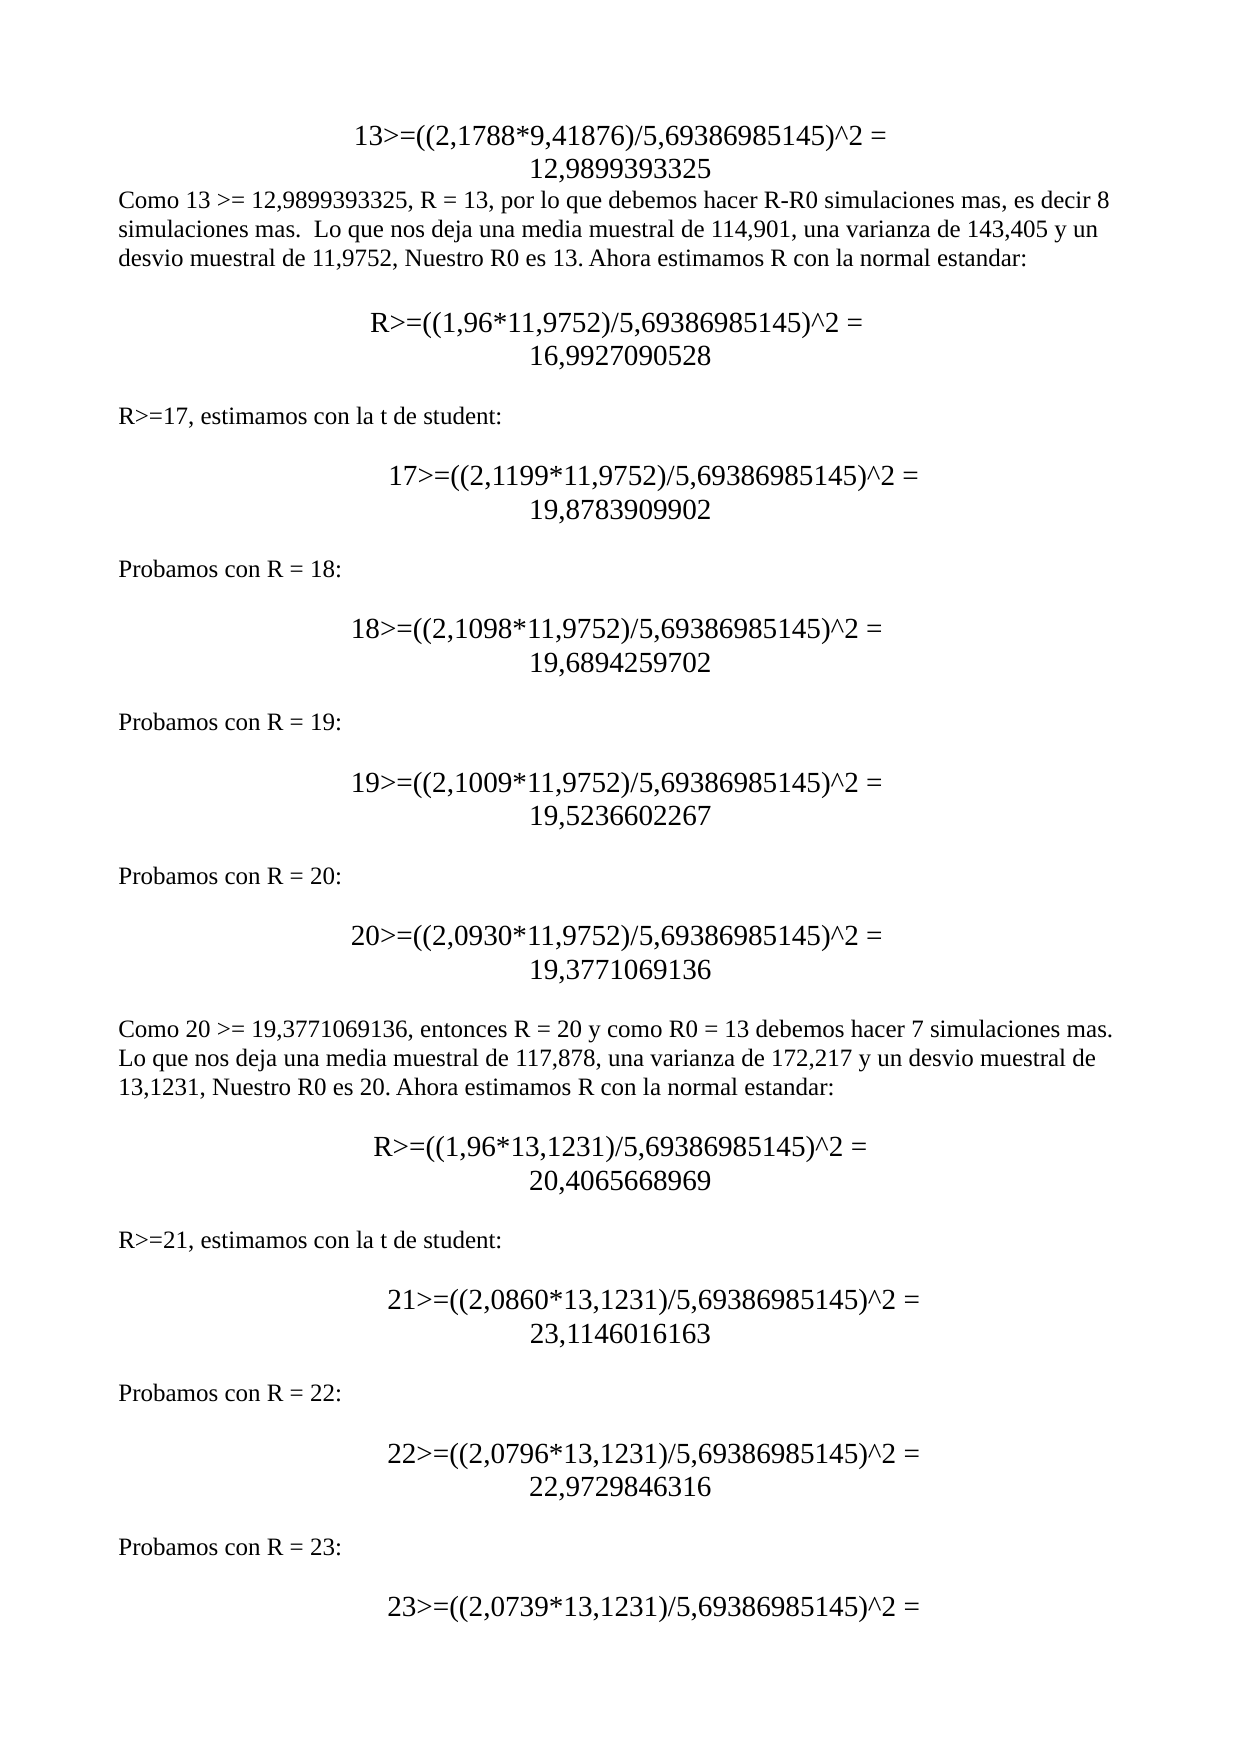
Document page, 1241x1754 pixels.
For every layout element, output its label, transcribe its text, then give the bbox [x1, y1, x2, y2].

text R>=17, estimamos con la t de student: [118, 401, 1122, 429]
text 19>=((2,1009*11,9752)/5,69386985145)^2 = [118, 765, 1122, 798]
text Probamos con R = 22: [118, 1378, 1122, 1407]
text Probamos con R = 20: [118, 861, 1122, 889]
text 23>=((2,0739*13,1231)/5,69386985145)^2 = [118, 1589, 1122, 1623]
text Probamos con R = 19: [118, 707, 1122, 736]
text 16,9927090528 [118, 338, 1122, 372]
text R>=((1,96*13,1231)/5,69386985145)^2 = [118, 1129, 1122, 1163]
text 22,9729846316 [118, 1469, 1122, 1503]
text 19,8783909902 [118, 492, 1122, 525]
text R>=((1,96*11,9752)/5,69386985145)^2 = [118, 305, 1122, 338]
text Probamos con R = 18: [118, 554, 1122, 583]
text 12,9899393325 [118, 152, 1122, 185]
text 22>=((2,0796*13,1231)/5,69386985145)^2 = [118, 1436, 1122, 1469]
text Como 13 >= 12,9899393325, R = 13, por lo que debemos hacer R-R0 simulaciones mas, es decir 8 simulaciones mas. Lo que nos deja una media muestral de 114,901, una varianza de 143,405 y un desvio muestral de 11,9752, Nuestro R0 es 13. Ahora estimamos R con la normal estandar: [118, 185, 1122, 271]
text Como 20 >= 19,3771069136, entonces R = 20 y como R0 = 13 debemos hacer 7 simulaciones mas. Lo que nos deja una media muestral de 117,878, una varianza de 172,217 y un desvio muestral de 13,1231, Nuestro R0 es 20. Ahora estimamos R con la normal estandar: [118, 1014, 1122, 1100]
text 20>=((2,0930*11,9752)/5,69386985145)^2 = [118, 918, 1122, 952]
text 19,5236602267 [118, 798, 1122, 832]
text 19,6894259702 [118, 645, 1122, 679]
text R>=21, estimamos con la t de student: [118, 1225, 1122, 1254]
text Probamos con R = 23: [118, 1532, 1122, 1560]
text 17>=((2,1199*11,9752)/5,69386985145)^2 = [118, 458, 1122, 492]
text 19,3771069136 [118, 952, 1122, 985]
text 20,4065668969 [118, 1163, 1122, 1196]
text 21>=((2,0860*13,1231)/5,69386985145)^2 = [118, 1282, 1122, 1316]
text 23,1146016163 [118, 1316, 1122, 1349]
text 18>=((2,1098*11,9752)/5,69386985145)^2 = [118, 612, 1122, 645]
text 13>=((2,1788*9,41876)/5,69386985145)^2 = [118, 118, 1122, 152]
